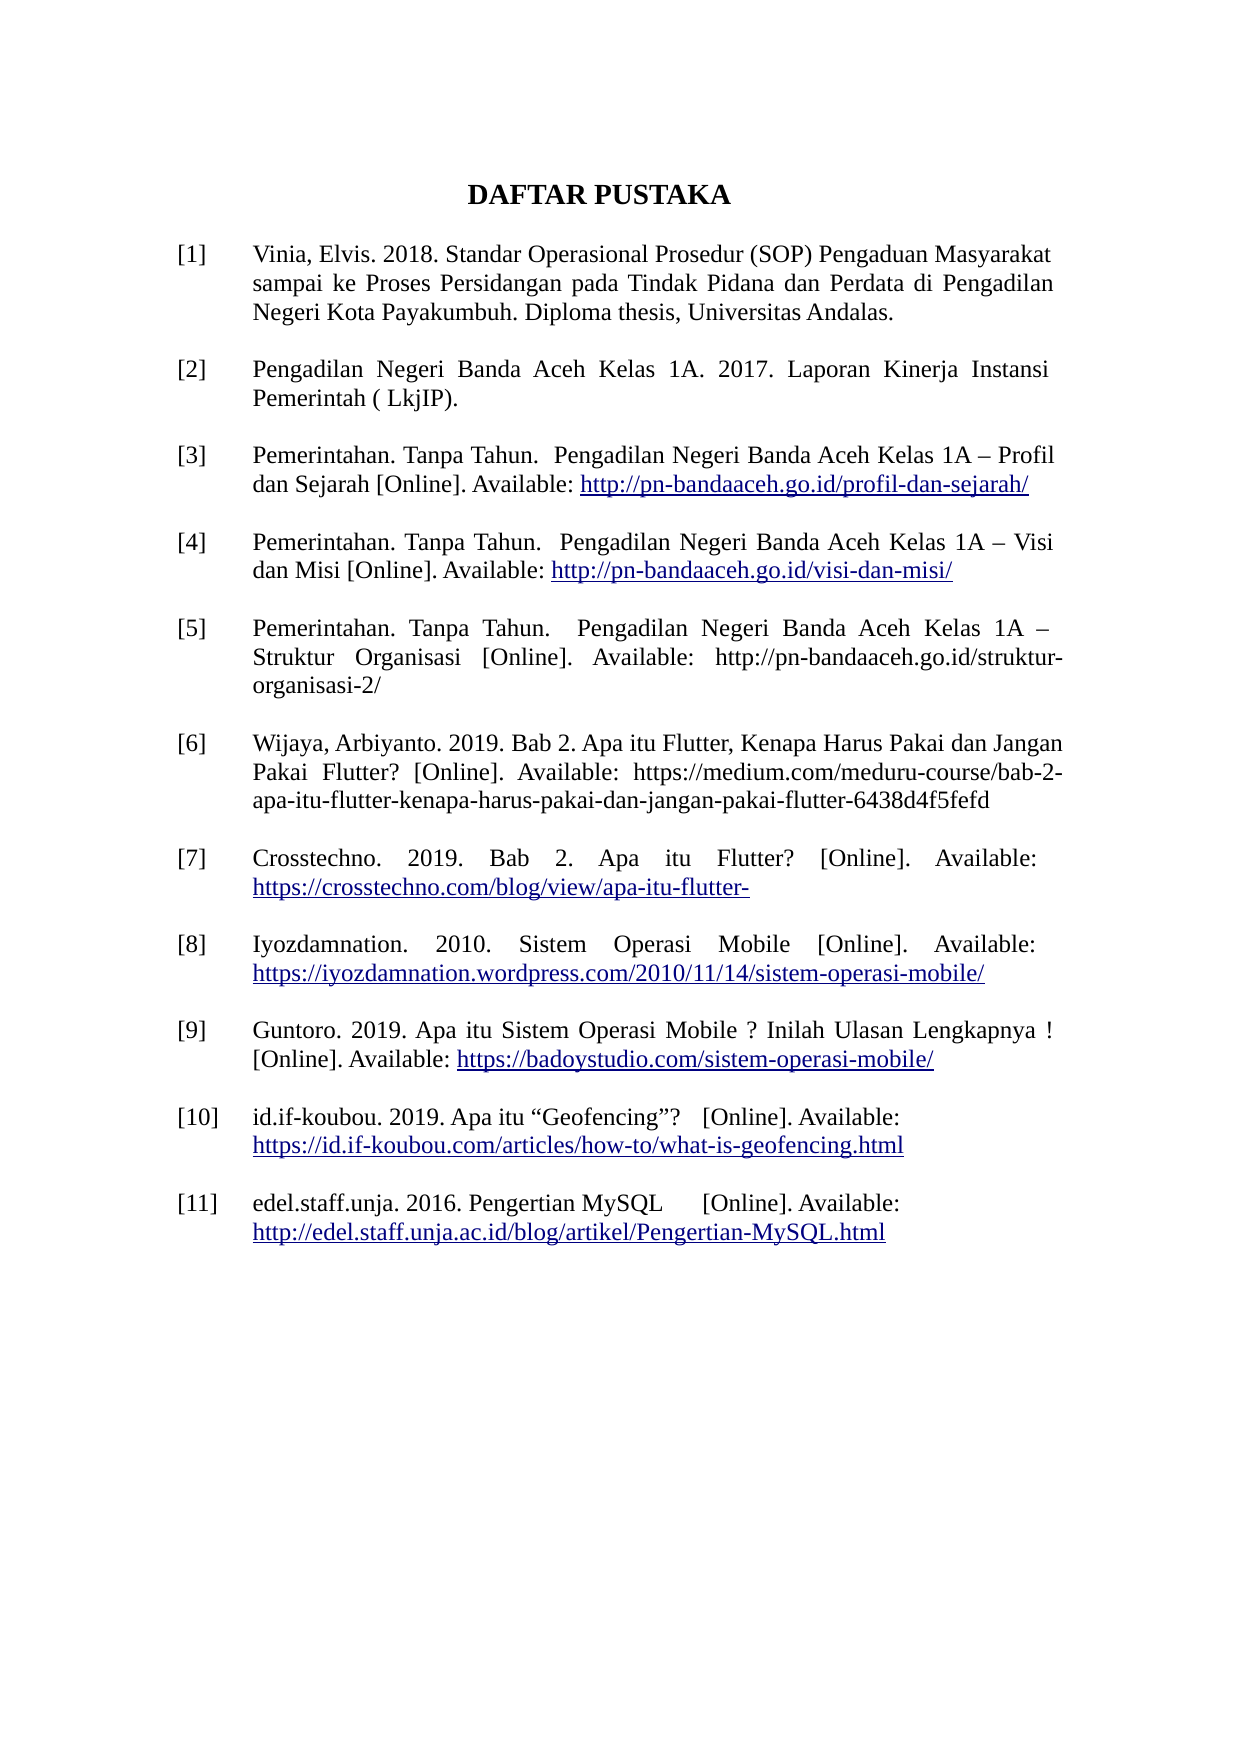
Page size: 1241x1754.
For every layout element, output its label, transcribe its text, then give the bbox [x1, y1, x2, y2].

text https://id.if-koubou.com/articles/how-to/what-is-geofencing.html [177, 1131, 1063, 1159]
text DAFTAR PUSTAKA [177, 177, 1063, 211]
text [2] Pengadilan Negeri Banda Aceh Kelas 1A. 2017. Laporan Kinerja Instansi Pemerintah ( LkjIP). [177, 354, 1063, 412]
text [9] Guntoro. 2019. Apa itu Sistem Operasi Mobile ? Inilah Ulasan Lengkapnya ! [Online]. Available: https://badoystudio.com/sistem-operasi-mobile/ [177, 1016, 1063, 1073]
text [5] Pemerintahan. Tanpa Tahun. Pengadilan Negeri Banda Aceh Kelas 1A – Struktur Organisasi [Online]. Available: http://pn-bandaaceh.go.id/struktur- organisasi-2/ [177, 613, 1063, 699]
text [3] Pemerintahan. Tanpa Tahun. Pengadilan Negeri Banda Aceh Kelas 1A – Profil dan Sejarah [Online]. Available: http://pn-bandaaceh.go.id/profil-dan-sejarah/ [177, 441, 1063, 498]
text sampai ke Proses Persidangan pada Tindak Pidana dan Perdata di Pengadilan Negeri Kota Payakumbuh. Diploma thesis, Universitas Andalas. [177, 268, 1063, 326]
text [6] Wijaya, Arbiyanto. 2019. Bab 2. Apa itu Flutter, Kenapa Harus Pakai dan Jangan Pakai Flutter? [Online]. Available: https://medium.com/meduru-course/bab-2- apa-itu-flutter-kenapa-harus-pakai-dan-jangan-pakai-flutter-6438d4f5fefd [177, 728, 1063, 814]
text [7] Crosstechno. 2019. Bab 2. Apa itu Flutter? [Online]. Available: https://crosstechno.com/blog/view/apa-itu-flutter- [177, 843, 1063, 901]
text [8] Iyozdamnation. 2010. Sistem Operasi Mobile [Online]. Available: https://iyozdamnation.wordpress.com/2010/11/14/sistem-operasi-mobile/ [177, 929, 1063, 987]
text [1] Vinia, Elvis. 2018. Standar Operasional Prosedur (SOP) Pengaduan Masyarakat [177, 239, 1063, 268]
text http://edel.staff.unja.ac.id/blog/artikel/Pengertian-MySQL.html [177, 1217, 1063, 1246]
text [10] id.if-koubou. 2019. Apa itu “Geofencing”? [Online]. Available: [177, 1102, 1063, 1131]
text [11] edel.staff.unja. 2016. Pengertian MySQL [Online]. Available: [177, 1188, 1063, 1217]
text [4] Pemerintahan. Tanpa Tahun. Pengadilan Negeri Banda Aceh Kelas 1A – Visi dan Misi [Online]. Available: http://pn-bandaaceh.go.id/visi-dan-misi/ [177, 527, 1063, 584]
